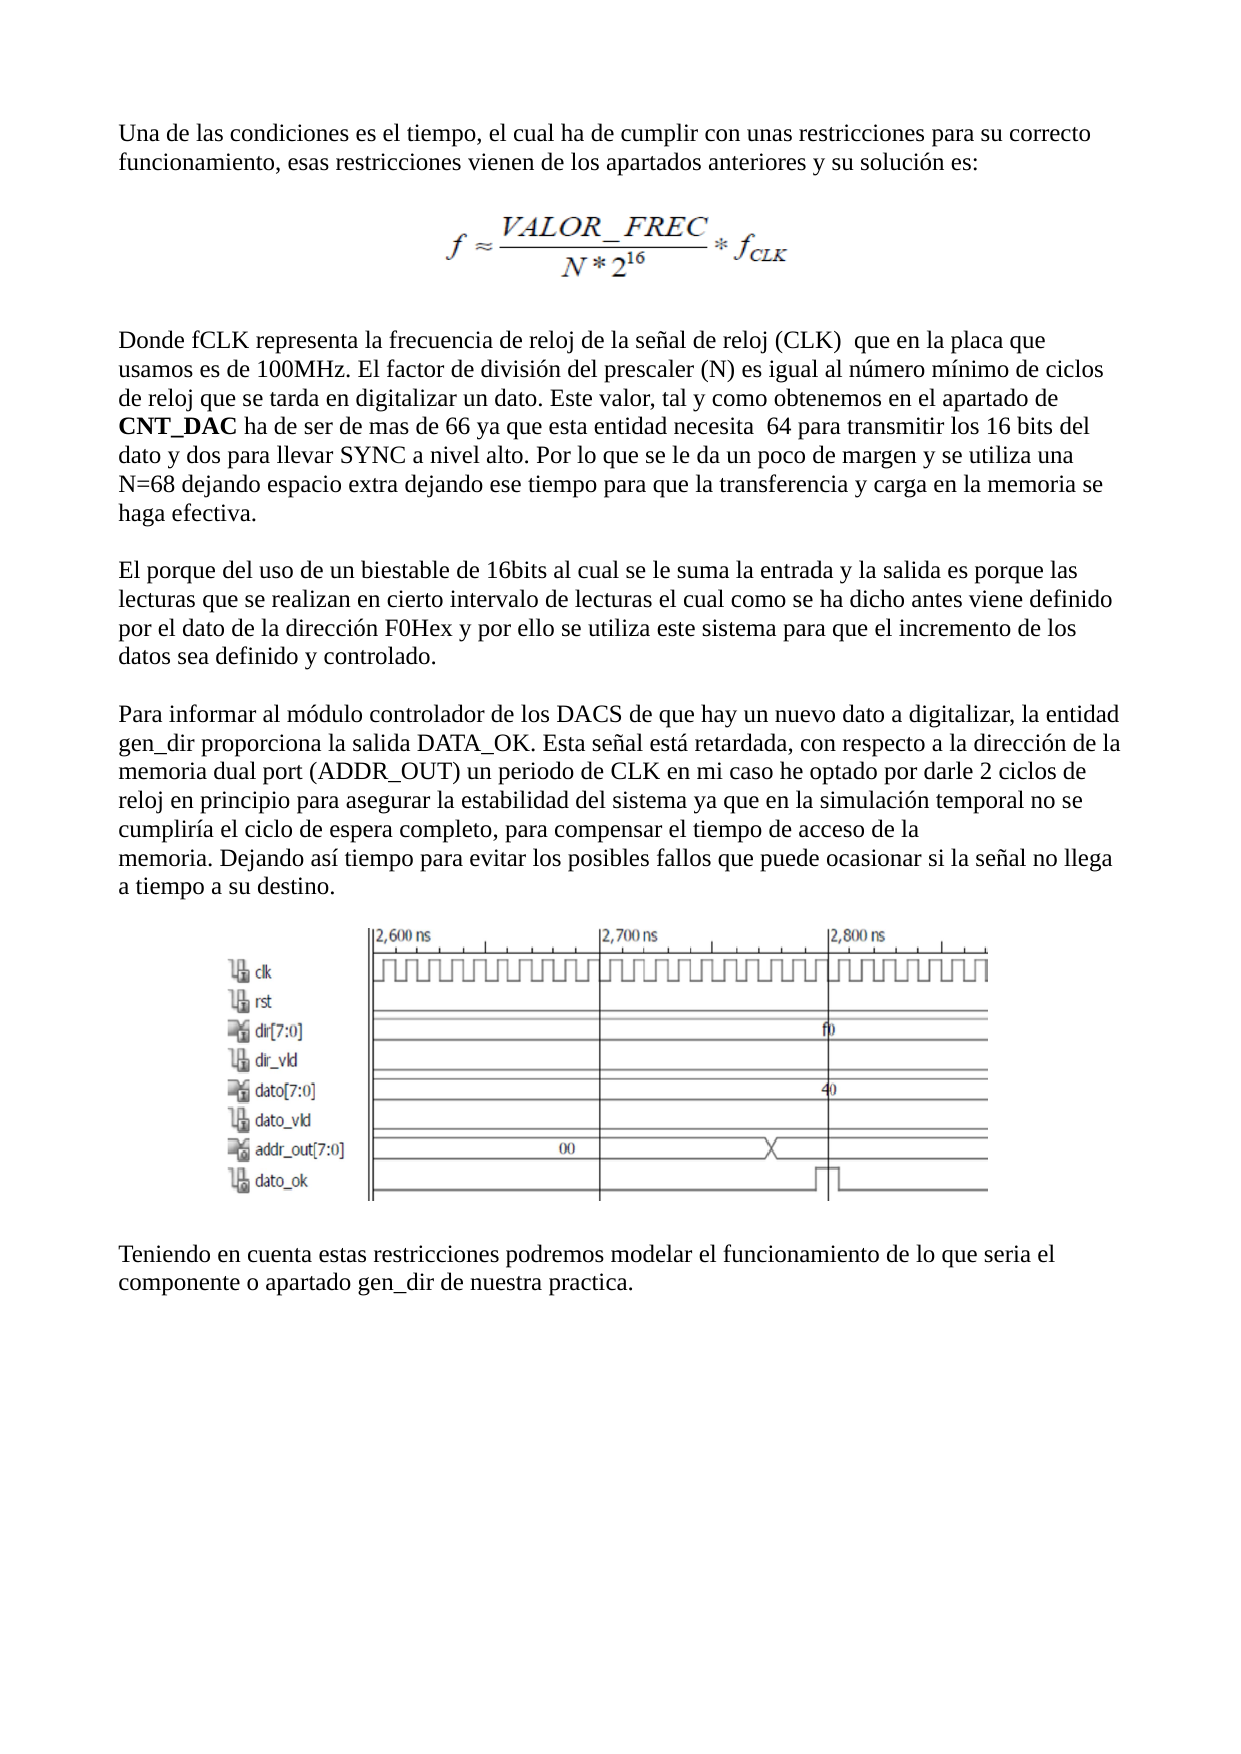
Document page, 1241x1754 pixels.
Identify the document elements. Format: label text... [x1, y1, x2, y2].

text Donde fCLK representa la frecuencia de reloj de la señal de reloj (CLK) que en la placa que usamos es de 100MHz. El factor de división del prescaler (N) es igual al número mínimo de ciclos de reloj que se tarda en digitalizar un dato. Este valor, tal y como obtenemos en el apartado de CNT_DAC ha de ser de mas de 66 ya que esta entidad necesita 64 para transmitir los 16 bits del dato y dos para llevar SYNC a nivel alto. Por lo que se le da un poco de margen y se utiliza una N=68 dejando espacio extra dejando ese tiempo para que la transferencia y carga en la memoria se haga efectiva. [118, 325, 1122, 526]
text memoria. Dejando así tiempo para evitar los posibles fallos que puede ocasionar si la señal no llega a tiempo a su destino. [118, 843, 1122, 900]
picture [222, 928, 1019, 1210]
text Teniendo en cuenta estas restricciones podremos modelar el funcionamiento de lo que seria el componente o apartado gen_dir de nuestra practica. [118, 1239, 1122, 1296]
text Una de las condiciones es el tiempo, el cual ha de cumplir con unas restricciones para su correcto funcionamiento, esas restricciones vienen de los apartados anteriores y su solución es: [118, 118, 1122, 176]
text memoria dual port (ADDR_OUT) un periodo de CLK en mi caso he optado por darle 2 ciclos de reloj en principio para asegurar la estabilidad del sistema ya que en la simulación temporal no se cumpliría el ciclo de espera completo, para compensar el tiempo de acceso de la [118, 756, 1122, 843]
text gen_dir proporciona la salida DATA_OK. Esta señal está retardada, con respecto a la dirección de la [118, 728, 1122, 756]
text El porque del uso de un biestable de 16bits al cual se le suma la entrada y la salida es porque las lecturas que se realizan en cierto intervalo de lecturas el cual como se ha dicho antes viene definido por el dato de la dirección F0Hex y por ello se utiliza este sistema para que el incremento de los datos sea definido y controlado. [118, 555, 1122, 670]
text Para informar al módulo controlador de los DACS de que hay un nuevo dato a digitalizar, la entidad [118, 699, 1122, 728]
picture [441, 192, 799, 297]
